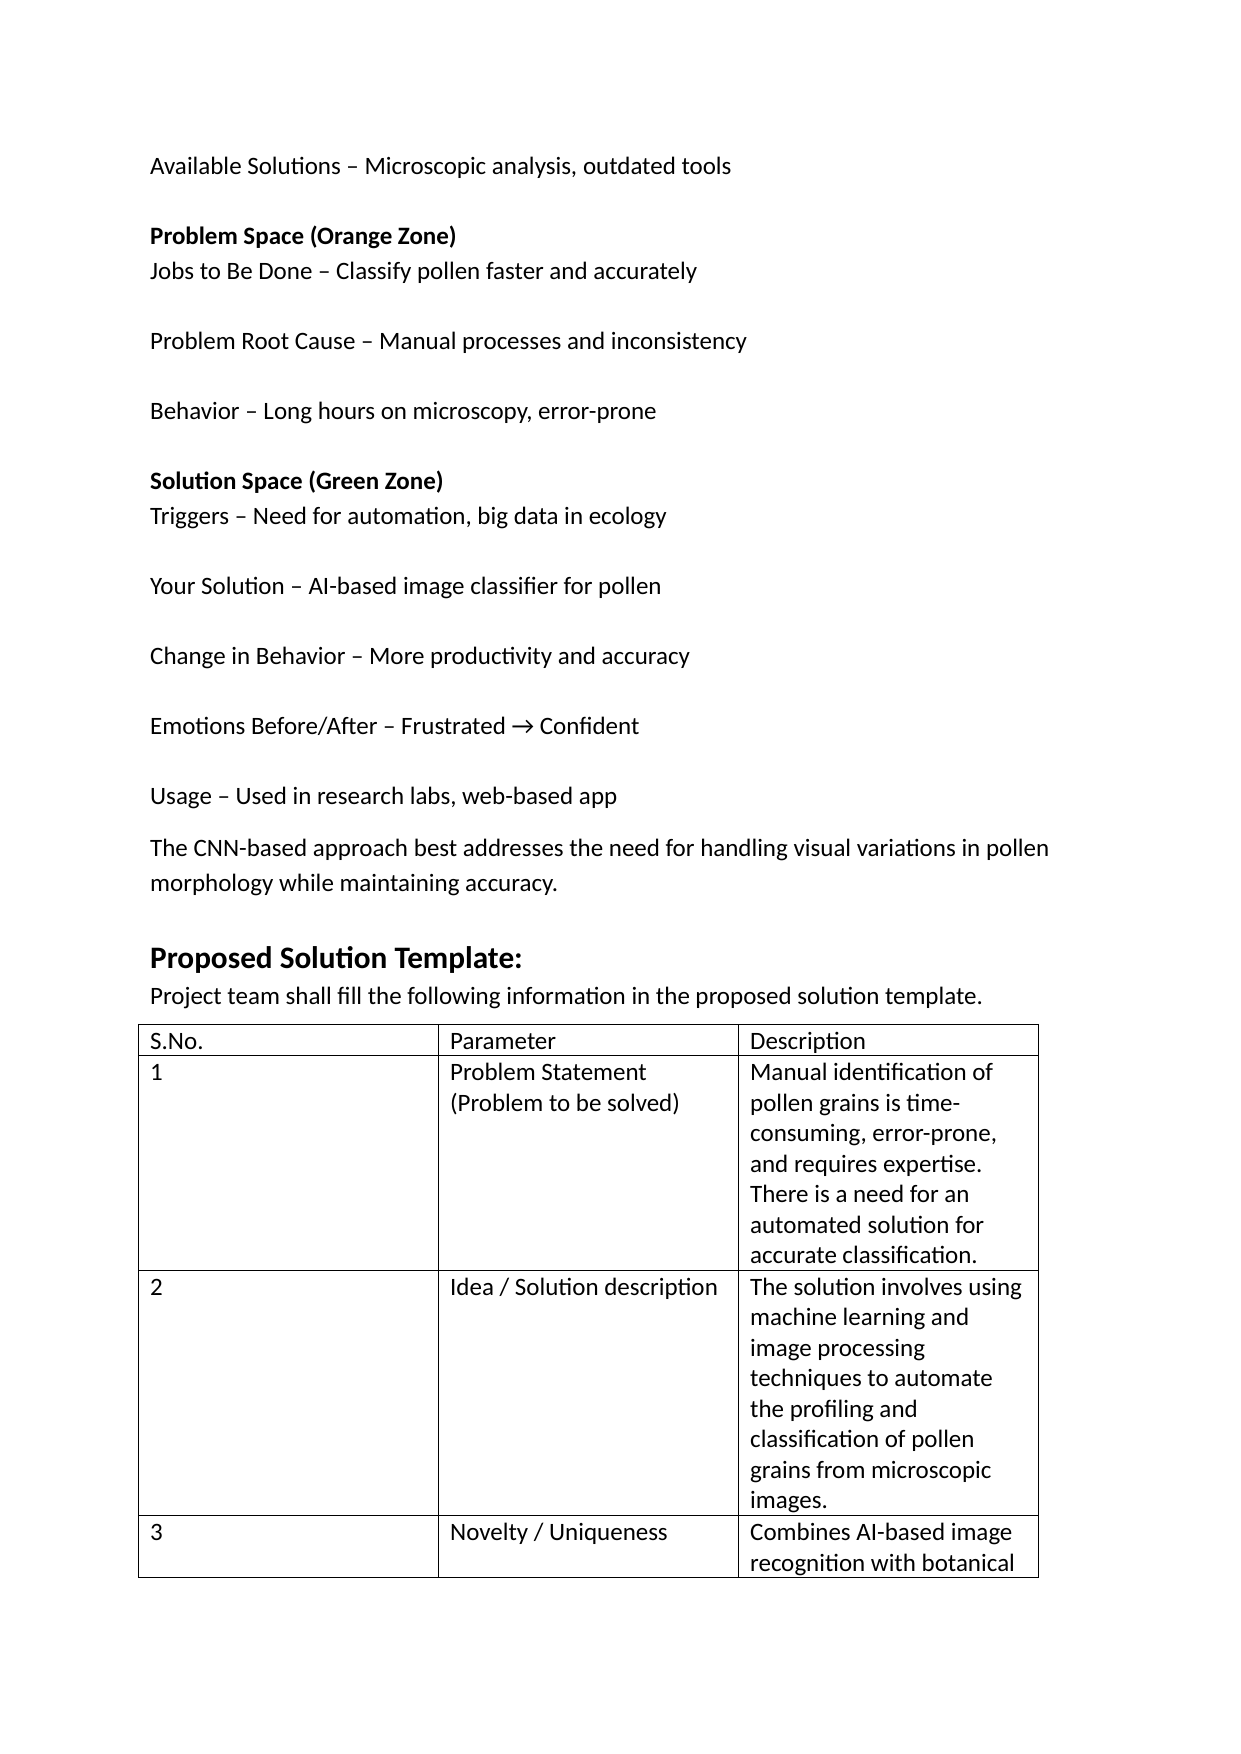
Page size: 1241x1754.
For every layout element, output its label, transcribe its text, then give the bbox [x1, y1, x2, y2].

table_cell Novelty / Uniqueness [439, 1516, 738, 1577]
table_cell Problem Statement (Problem to be solved) [439, 1056, 738, 1270]
table_cell 2 [139, 1271, 438, 1515]
table_cell Combines AI-based image recognition with botanical [739, 1516, 1038, 1577]
table_cell Idea / Solution description [439, 1271, 738, 1515]
table_header Description [739, 1025, 1038, 1055]
table_header Parameter [439, 1025, 738, 1055]
subtitle The CNN-based approach best addresses the need for handling visual variations in pollen morphology while maintaining accuracy. Proposed Solution Template: Project team shall fill the following information in the proposed solution template. [150, 832, 1090, 1011]
table_cell 3 [139, 1516, 438, 1577]
text Available Solutions – Microscopic analysis, outdated tools Problem Space (Orange Zone) Jobs to Be Done – Classify pollen faster and accurately Problem Root Cause – Manual processes and inconsistency Behavior – Long hours on microscopy, error-prone Solution Space (Green Zone) Triggers – Need for automation, big data in ecology Your Solution – AI-based image classifier for pollen Change in Behavior – More productivity and accuracy Emotions Before/After – Frustrated → Confident Usage – Used in research labs, web-based app [150, 150, 1090, 811]
table_header S.No. [139, 1025, 438, 1055]
table_cell The solution involves using machine learning and image processing techniques to automate the profiling and classification of pollen grains from microscopic images. [739, 1271, 1038, 1515]
table_cell Manual identification of pollen grains is time-consuming, error-prone, and requires expertise. There is a need for an automated solution for accurate classification. [739, 1056, 1038, 1270]
table_cell 1 [139, 1056, 438, 1270]
